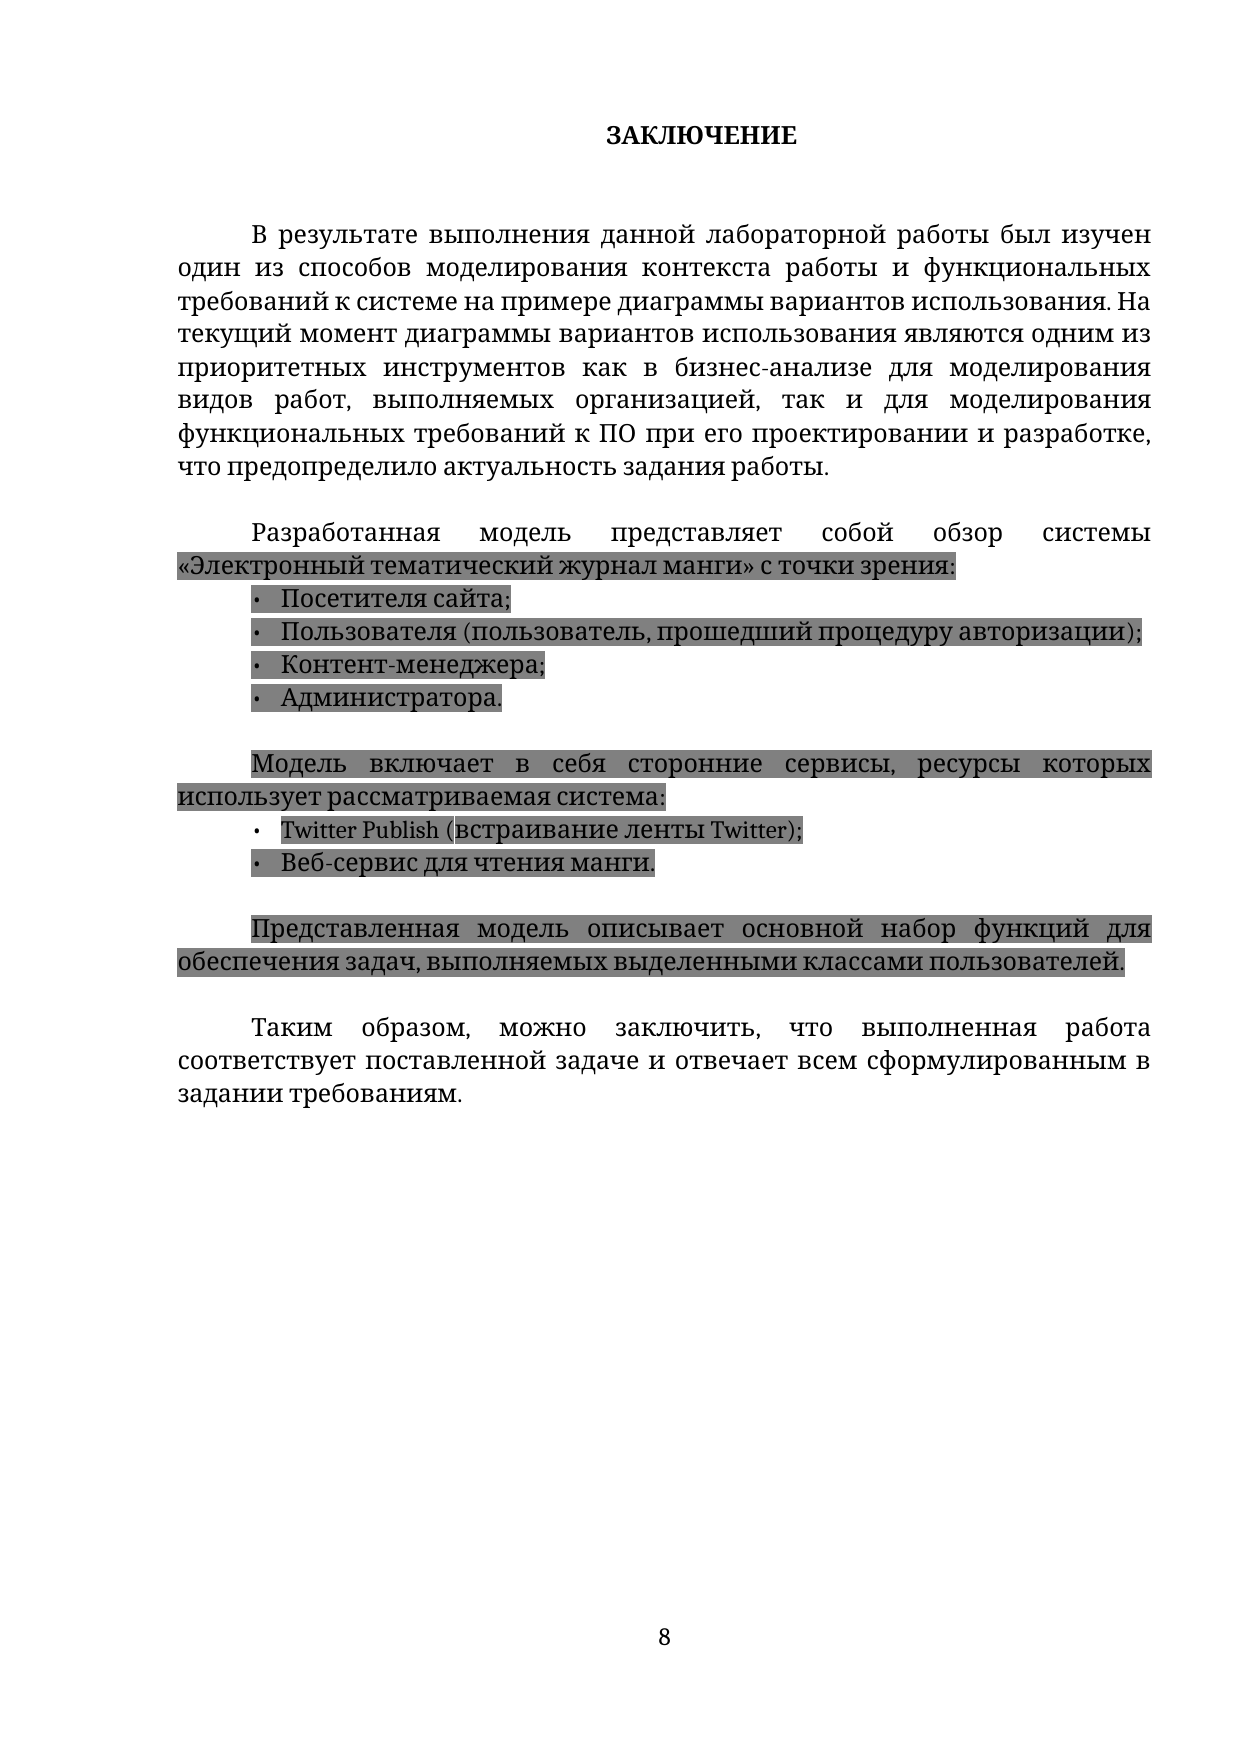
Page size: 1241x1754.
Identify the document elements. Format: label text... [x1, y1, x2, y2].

text Модель включает в себя сторонние сервисы, ресурсы которых использует рассматриваемая система: [177, 750, 1152, 811]
list Контент-менеджера; [251, 651, 1152, 679]
list Twitter Publish (встраивание ленты Twitter); [251, 816, 1152, 844]
text Представленная модель описывает основной набор функций для обеспечения задач, выполняемых выделенными классами пользователей. [177, 915, 1152, 977]
text Таким образом, можно заключить, что выполненная работа соответствует поставленной задаче и отвечает всем сформулированным в задании требованиям. [177, 1014, 1152, 1109]
text ЗАКЛЮЧЕНИЕ [251, 122, 1152, 151]
text В результате выполнения данной лабораторной работы был изучен один из способов моделирования контекста работы и функциональных требований к системе на примере диаграммы вариантов использования. На текущий момент диаграммы вариантов использования являются одним из приоритетных инструментов как в бизнес-анализе для моделирования видов работ, выполняемых организацией, так и для моделирования функциональных требований к ПО при его проектировании и разработке, что предопределило актуальность задания работы. [177, 221, 1152, 481]
list Пользователя (пользователь, прошедший процедуру авторизации); [251, 618, 1152, 646]
list Веб-сервис для чтения манги. [251, 849, 1152, 877]
text Разработанная модель представляет собой обзор системы «Электронный тематический журнал манги» с точки зрения: [177, 518, 1152, 580]
list Администратора. [251, 684, 1152, 712]
list Посетителя сайта; [251, 584, 1152, 613]
